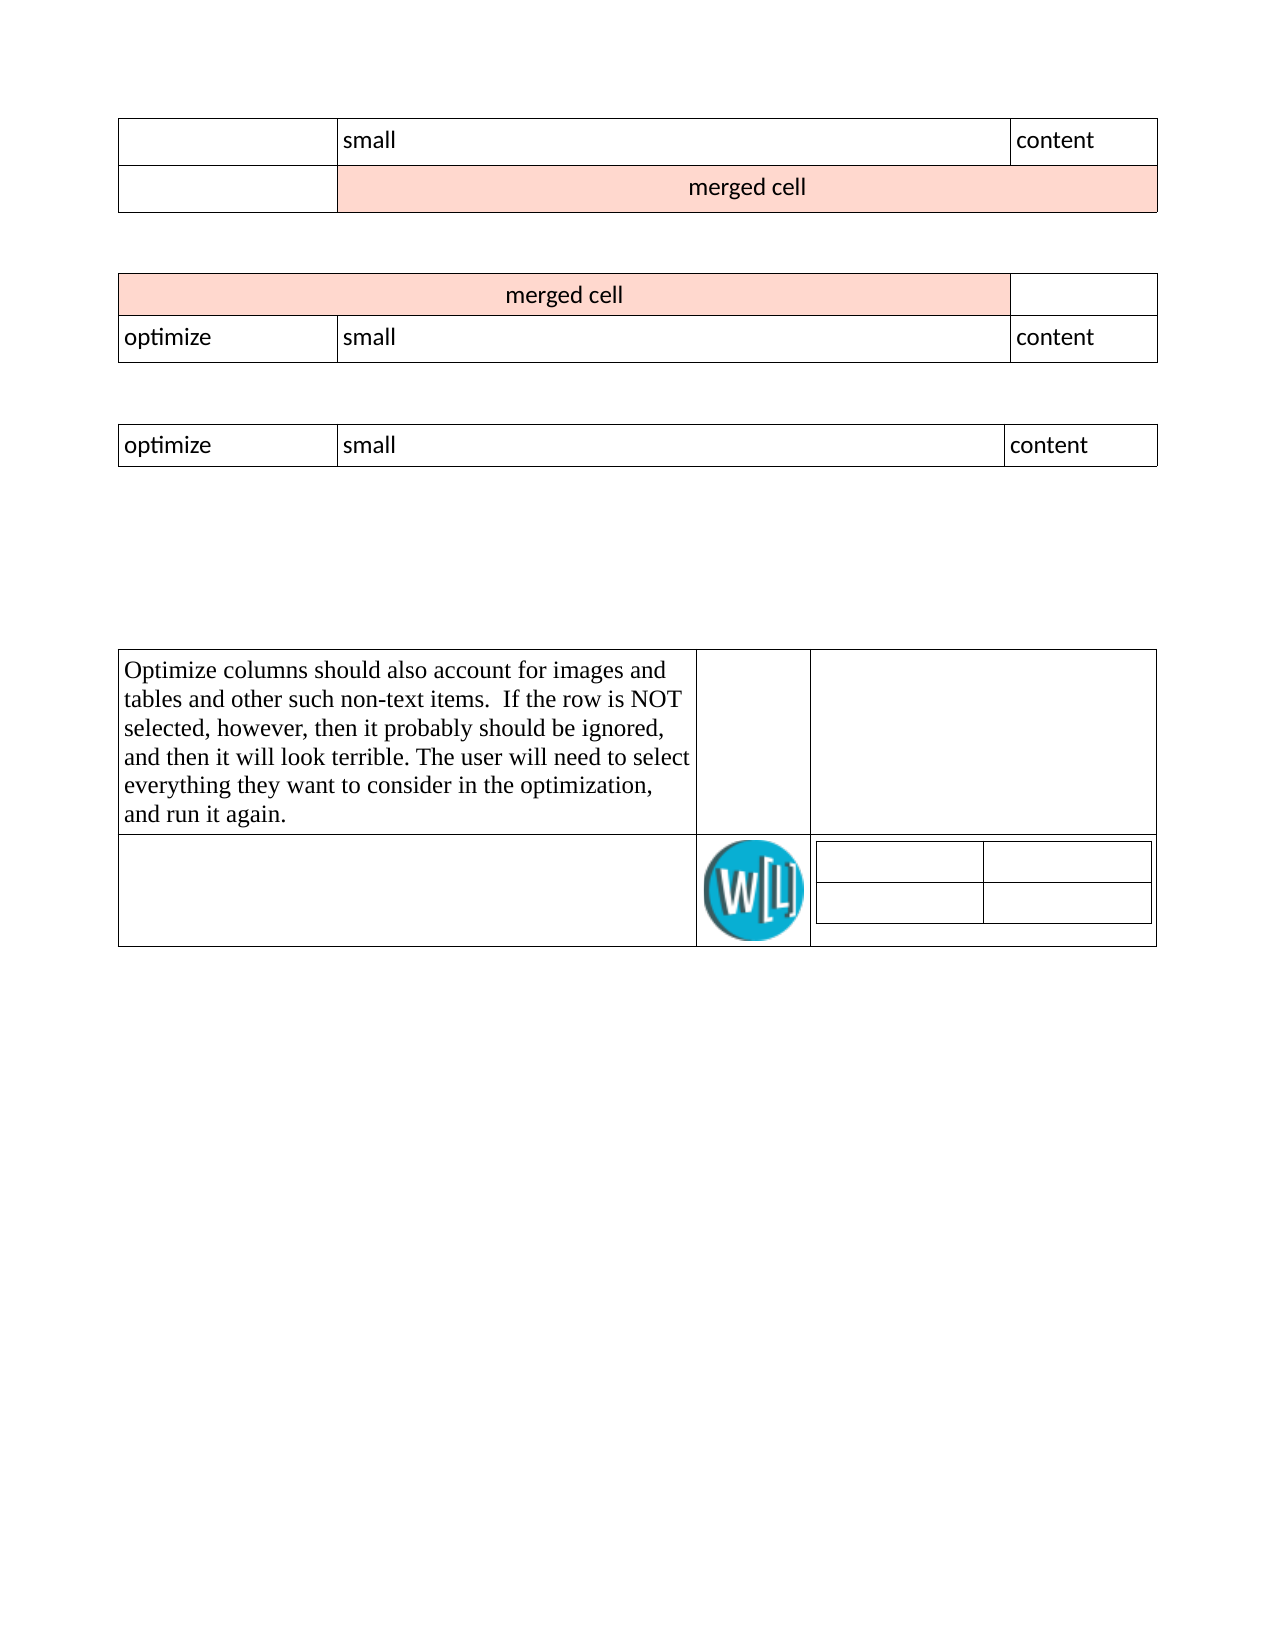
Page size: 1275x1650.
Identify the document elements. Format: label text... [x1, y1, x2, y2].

table_cell [811, 835, 1156, 946]
table_cell small [338, 316, 1010, 362]
table_cell content [1011, 316, 1157, 362]
table_cell merged cell [338, 166, 1157, 212]
table_cell [119, 166, 337, 212]
table_header merged cell [119, 274, 1010, 315]
table_header optimize [119, 425, 337, 466]
table_header small [338, 425, 1004, 466]
table_cell [119, 835, 696, 946]
table_cell [697, 835, 810, 946]
table_cell [984, 883, 1151, 923]
table_cell [817, 883, 983, 923]
table_cell optimize [119, 316, 337, 362]
table_header [984, 842, 1151, 882]
table_header small [338, 119, 1010, 165]
table_header [811, 650, 1156, 834]
table_header content [1011, 119, 1157, 165]
table_header [119, 119, 337, 165]
picture [703, 840, 804, 941]
table_header Optimize columns should also account for images and tables and other such non-text items. If the row is NOT selected, however, then it probably should be ignored, and then it will look terrible. The user will need to select everything they want to consider in the optimization, and run it again. [119, 650, 696, 834]
table_header [817, 842, 983, 882]
table_header [1011, 274, 1157, 315]
table_header content [1005, 425, 1157, 466]
table_header [697, 650, 810, 834]
